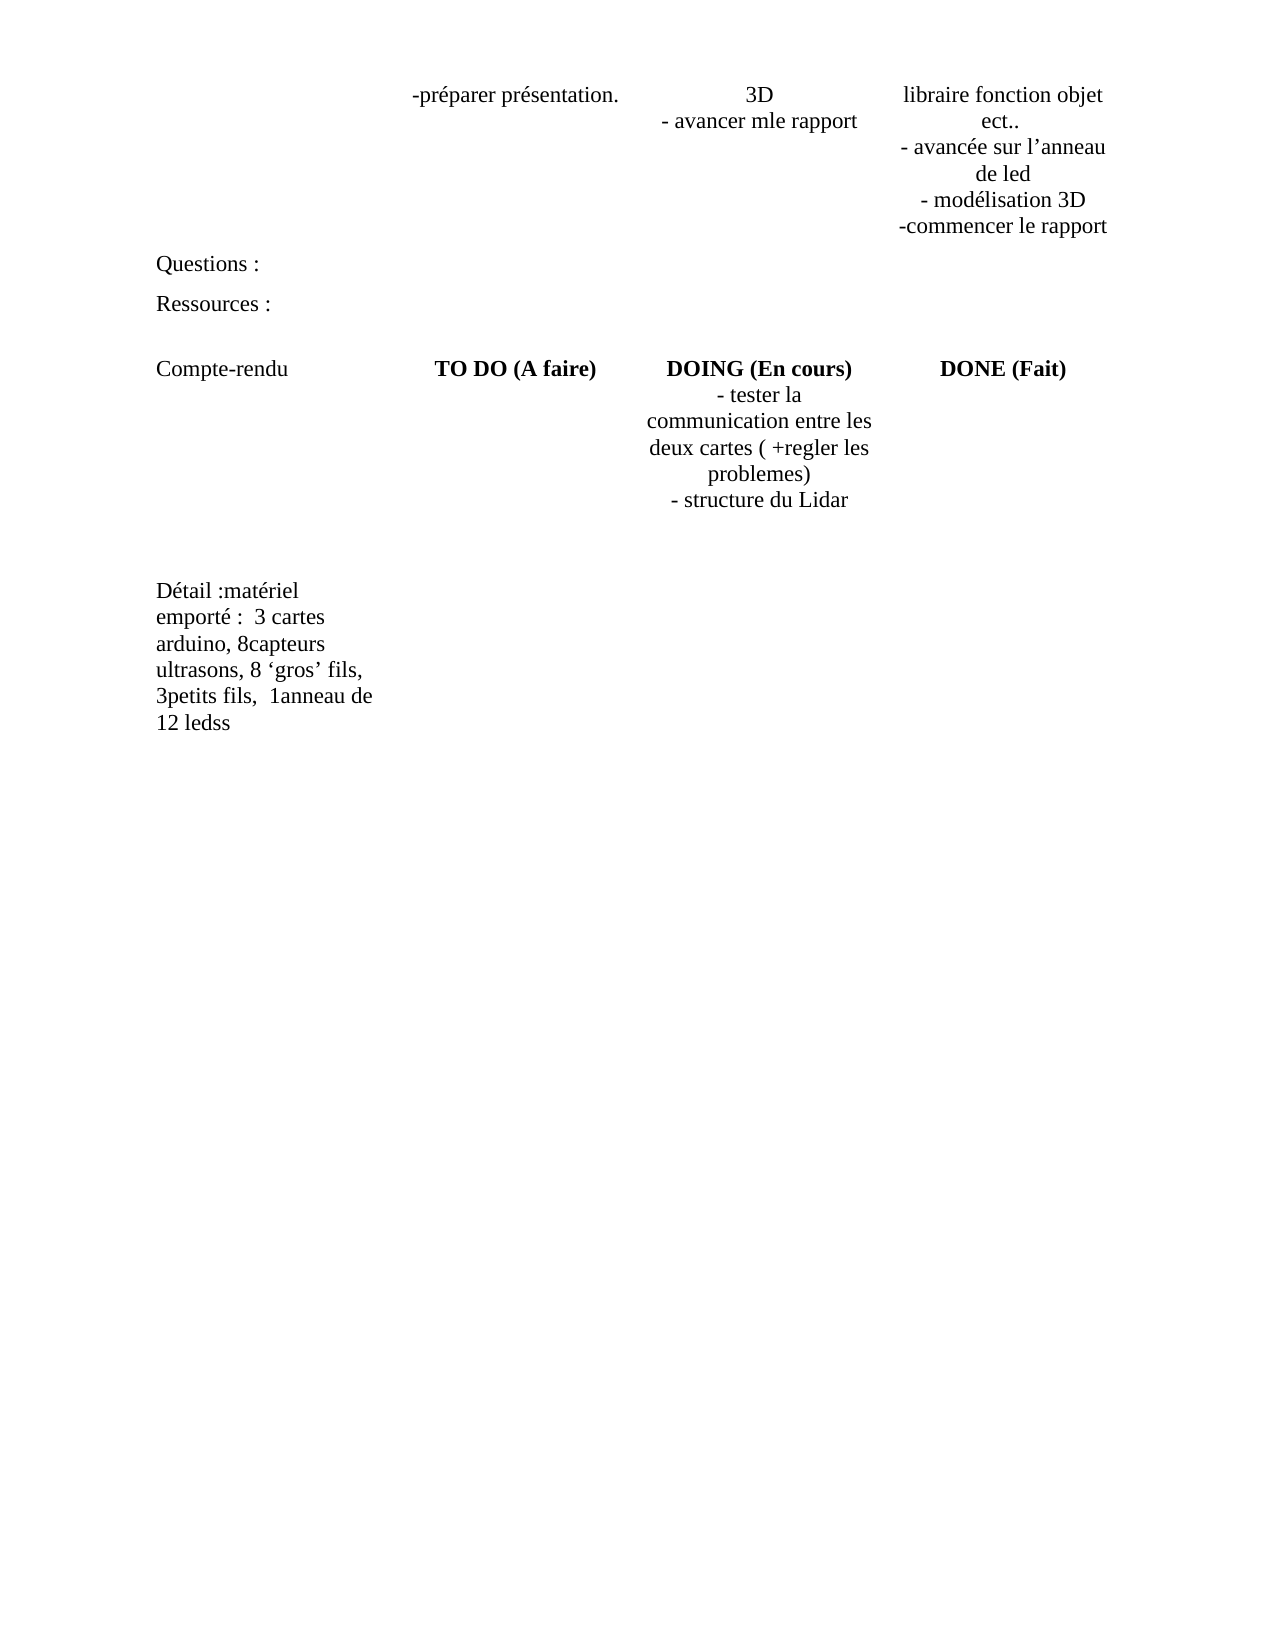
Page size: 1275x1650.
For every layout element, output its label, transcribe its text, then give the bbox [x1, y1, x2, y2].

table_cell -préparer présentation. [394, 75, 637, 244]
table_cell DOING (En cours) - tester la communication entre les deux cartes ( +regler les problemes) - structure du Lidar [638, 349, 881, 545]
table_cell libraire fonction objet ect.. - avancée sur l’anneau de led - modélisation 3D -commencer le rapport [881, 75, 1125, 244]
table_cell Compte-rendu [150, 349, 394, 545]
table_cell DONE (Fait) [881, 349, 1125, 545]
table_cell Détail :matériel emporté : 3 cartes arduino, 8capteurs ultrasons, 8 ‘gros’ fils, 3petits fils, 1anneau de 12 ledss [150, 545, 394, 767]
table_cell [150, 75, 394, 244]
table_cell Ressources : [150, 285, 394, 349]
table_cell Questions : [150, 245, 394, 285]
table_cell TO DO (A faire) [394, 349, 637, 545]
table_cell 3D - avancer mle rapport [638, 75, 881, 244]
